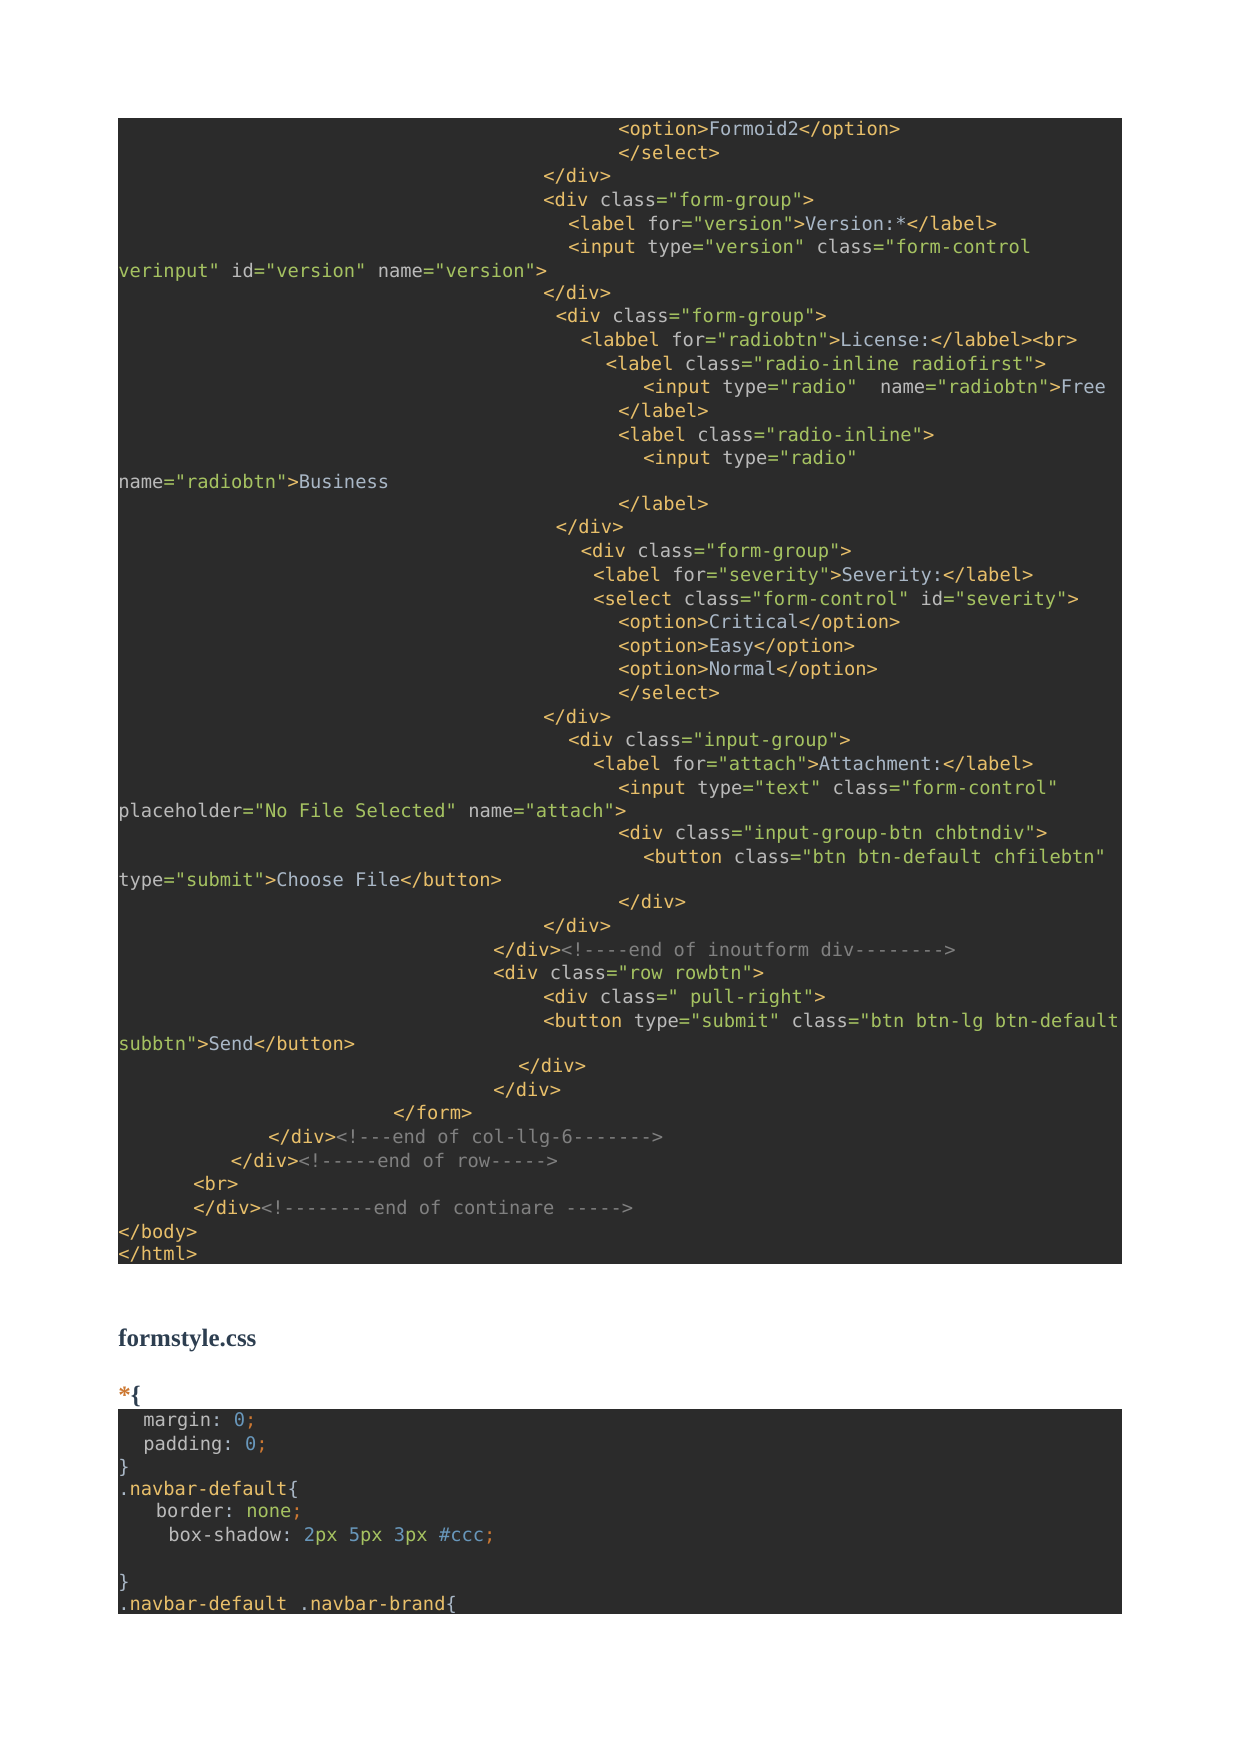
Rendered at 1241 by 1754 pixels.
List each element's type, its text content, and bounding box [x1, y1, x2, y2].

text formstyle.css [118, 1323, 1122, 1351]
text </div> [118, 1079, 1122, 1102]
text } [118, 1456, 1122, 1478]
text <div class="input-group-btn chbtndiv"> [118, 822, 1122, 846]
text <input type="text" class="form-control" placeholder="No File Selected" name="attach"> [118, 777, 1122, 822]
text <option>Critical</option> [118, 611, 1122, 635]
text <button class="btn btn-default chfilebtn" type="submit">Choose File</button> [118, 846, 1122, 891]
text </div> [118, 1055, 1122, 1079]
text <button type="submit" class="btn btn-lg btn-default subbtn">Send</button> [118, 1009, 1122, 1055]
text <label class="radio-inline"> [118, 424, 1122, 447]
text <input type="radio" name="radiobtn">Free [118, 376, 1122, 400]
text .navbar-default .navbar-brand{ [118, 1593, 1122, 1614]
text <input type="radio" name="radiobtn">Business [118, 447, 1122, 493]
text </div> [118, 891, 1122, 915]
text <label class="radio-inline radiofirst"> [118, 353, 1122, 376]
text </label> [118, 493, 1122, 517]
text border: none; [118, 1500, 1122, 1523]
text <label for="version">Version:*</label> [118, 213, 1122, 236]
text <div class="row rowbtn"> [118, 962, 1122, 986]
text <div class="form-group"> [118, 540, 1122, 564]
text <label for="severity">Severity:</label> [118, 564, 1122, 587]
text </select> [118, 682, 1122, 706]
text </select> [118, 142, 1122, 165]
text </div> [118, 517, 1122, 540]
text </label> [118, 400, 1122, 424]
text <option>Easy</option> [118, 635, 1122, 658]
text </div><!----end of inoutform div--------> [118, 939, 1122, 962]
text box-shadow: 2px 5px 3px #ccc; [118, 1523, 1122, 1547]
text <option>Normal</option> [118, 658, 1122, 682]
text <select class="form-control" id="severity"> [118, 587, 1122, 611]
text </div> [118, 282, 1122, 306]
text </body> [118, 1221, 1122, 1242]
text </div><!--------end of continare -----> [118, 1197, 1122, 1221]
text .navbar-default{ [118, 1478, 1122, 1500]
text </form> [118, 1102, 1122, 1126]
text <div class="form-group"> [118, 306, 1122, 329]
text *{ [118, 1380, 1122, 1409]
text <div class="form-group"> [118, 189, 1122, 213]
text padding: 0; [118, 1432, 1122, 1456]
text <label for="attach">Attachment:</label> [118, 753, 1122, 777]
text <div class=" pull-right"> [118, 986, 1122, 1009]
text </div><!-----end of row-----> [118, 1150, 1122, 1173]
text </div> [118, 165, 1122, 189]
text <labbel for="radiobtn">License:</labbel><br> [118, 329, 1122, 353]
text <div class="input-group"> [118, 729, 1122, 753]
text </div> [118, 706, 1122, 729]
text <br> [118, 1173, 1122, 1197]
text margin: 0; [118, 1409, 1122, 1432]
text <input type="version" class="form-control verinput" id="version" name="version"> [118, 236, 1122, 282]
text } [118, 1571, 1122, 1593]
text <option>Formoid2</option> [118, 118, 1122, 142]
text </html> [118, 1242, 1122, 1264]
text </div> [118, 915, 1122, 939]
text </div><!---end of col-llg-6-------> [118, 1126, 1122, 1150]
